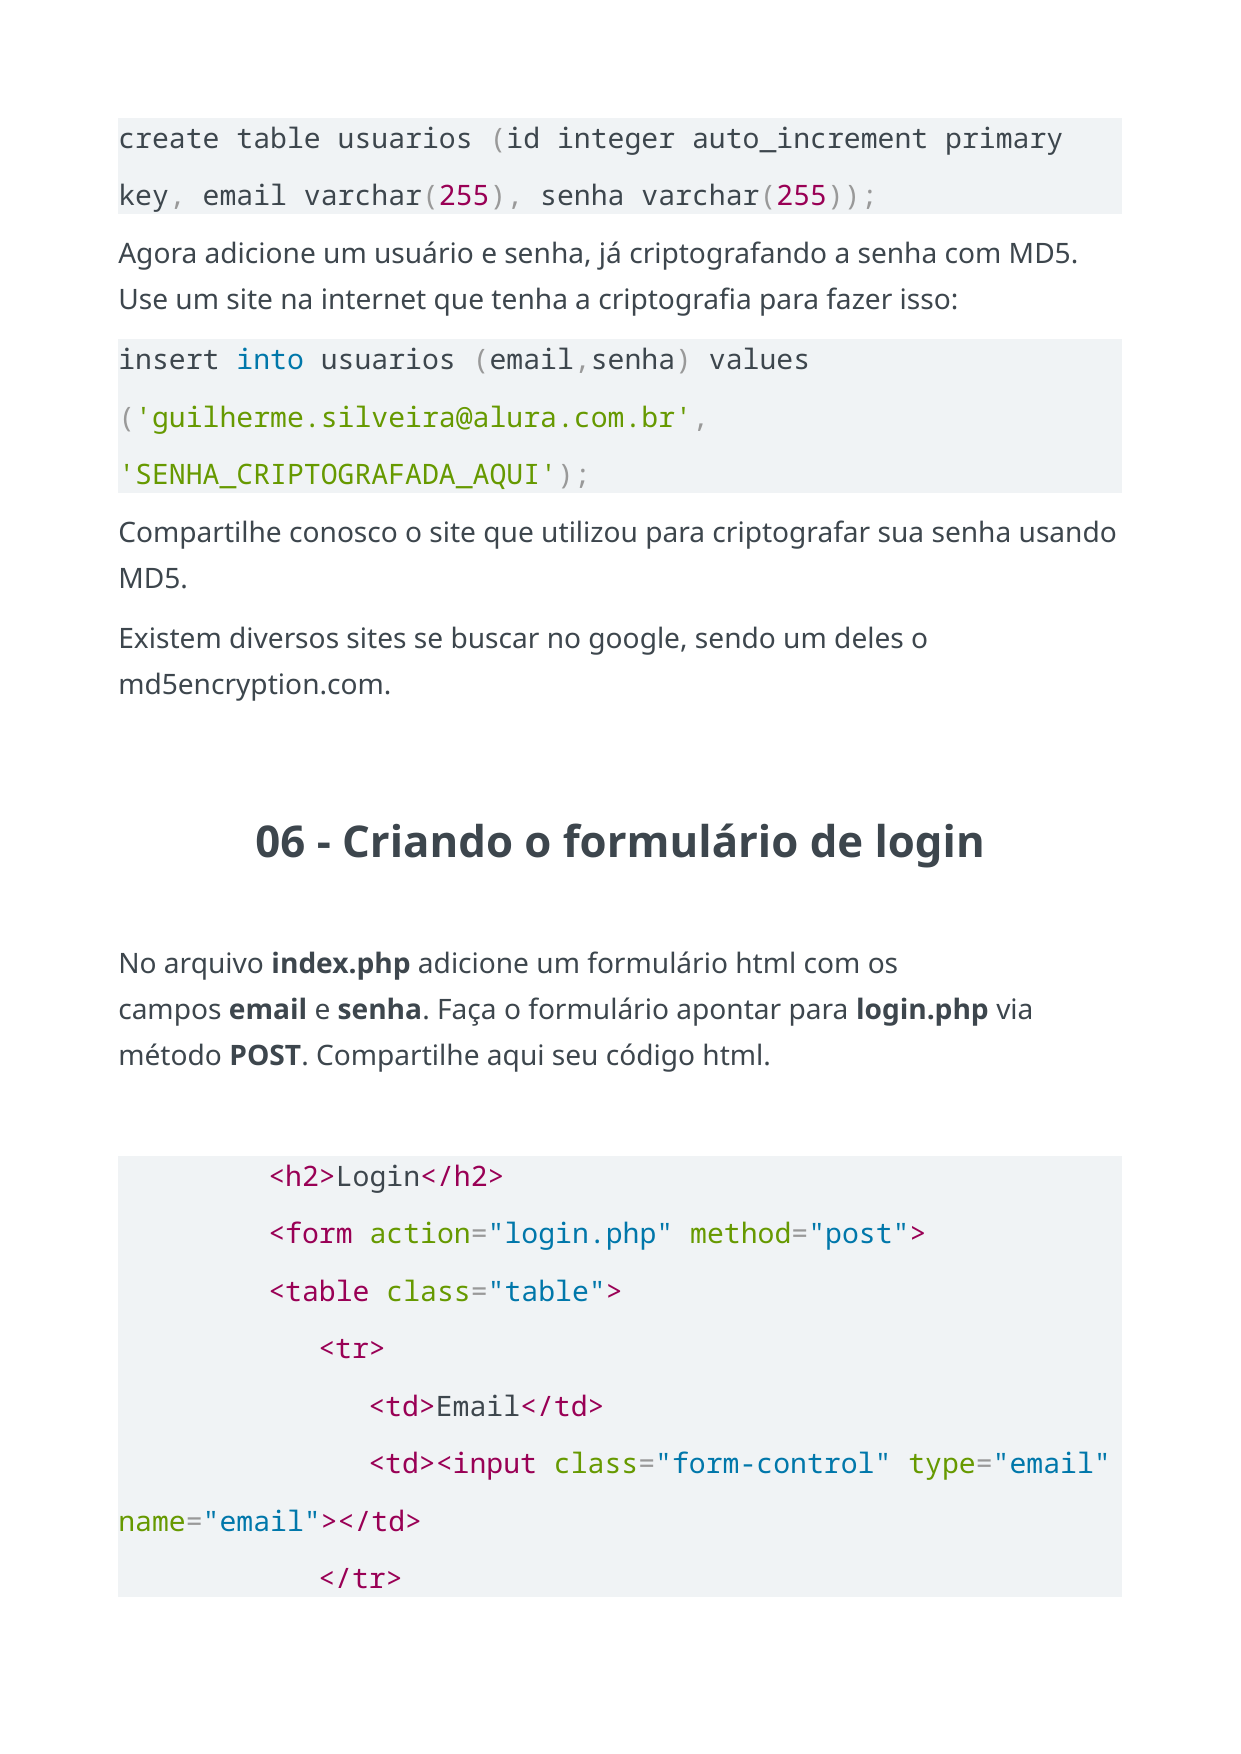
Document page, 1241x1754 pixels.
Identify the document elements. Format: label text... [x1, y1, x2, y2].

text </tr> [118, 1558, 1122, 1597]
text Existem diversos sites se buscar no google, sendo um deles o md5encryption.com. [118, 618, 1122, 703]
text <form action="login.php" method="post"> [118, 1213, 1122, 1252]
text Agora adicione um usuário e senha, já criptografando a senha com MD5. Use um site na internet que tenha a criptografia para fazer isso: [118, 233, 1122, 317]
text create table usuarios (id integer auto_increment primary key, email varchar(255), senha varchar(255)); [118, 118, 1122, 214]
text <td><input class="form-control" type="email" name="email"></td> [118, 1443, 1122, 1539]
text <tr> [118, 1328, 1122, 1367]
subtitle 06 - Criando o formulário de login [118, 811, 1122, 870]
text <td>Email</td> [118, 1386, 1122, 1424]
text <table class="table"> [118, 1271, 1122, 1309]
text insert into usuarios (email,senha) values ('guilherme.silveira@alura.com.br', 'SENHA_CRIPTOGRAFADA_AQUI'); [118, 339, 1122, 493]
text <h2>Login</h2> [118, 1156, 1122, 1194]
text No arquivo index.php adicione um formulário html com os campos email e senha. Faça o formulário apontar para login.php via método POST. Compartilhe aqui seu código html. [118, 943, 1122, 1073]
text Compartilhe conosco o site que utilizou para criptografar sua senha usando MD5. [118, 512, 1122, 596]
